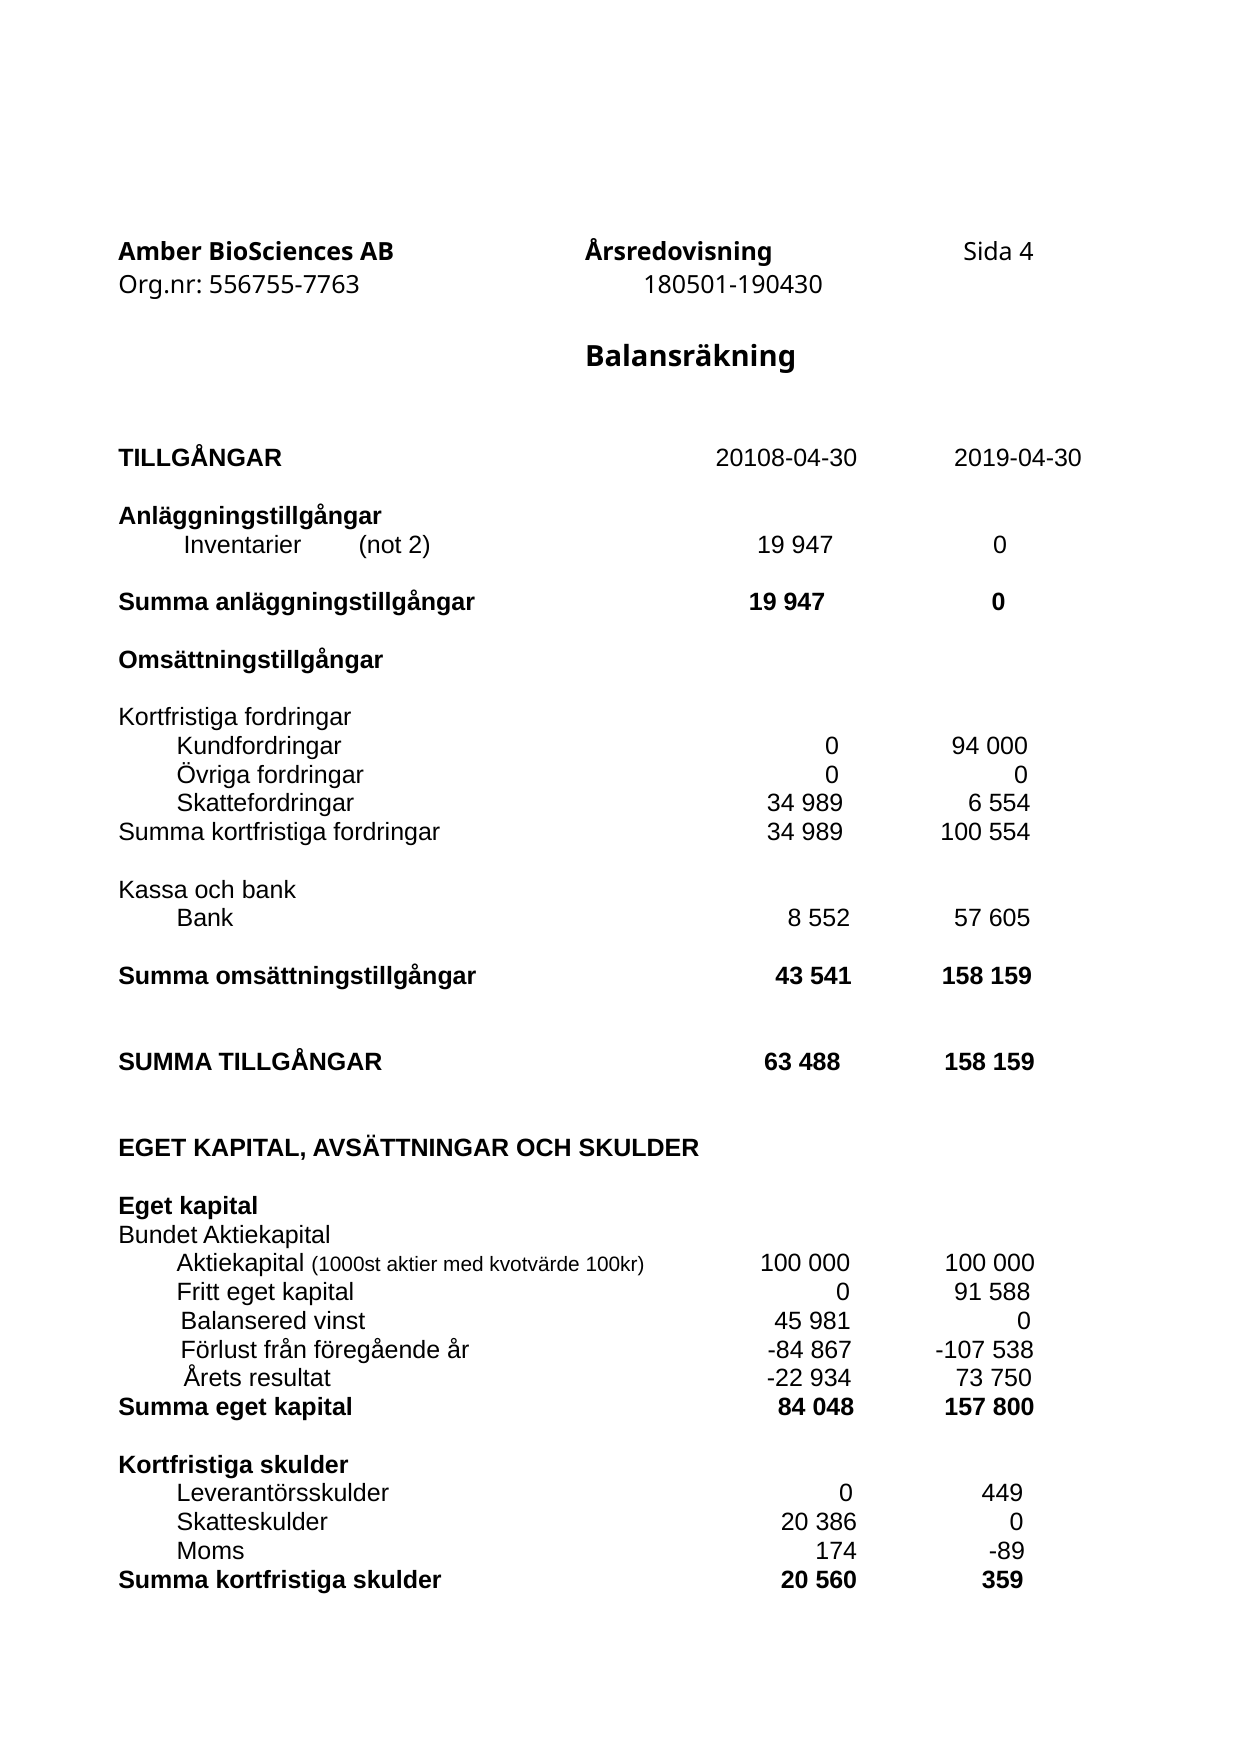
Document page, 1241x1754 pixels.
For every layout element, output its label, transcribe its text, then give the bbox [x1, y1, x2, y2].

text Årets resultat -22 934 73 750 [118, 1363, 1122, 1392]
text Bank 8 552 57 605 [118, 903, 1122, 932]
text Skatteskulder 20 386 0 [118, 1507, 1122, 1536]
text Summa anläggningstillgångar 19 947 0 [118, 587, 1122, 616]
text Aktiekapital (1000st aktier med kvotvärde 100kr) 100 000 100 000 [118, 1248, 1122, 1277]
text Eget kapital [118, 1191, 1122, 1220]
text Summa eget kapital 84 048 157 800 [118, 1392, 1122, 1421]
text Balansered vinst 45 981 0 [118, 1306, 1122, 1335]
text Summa kortfristiga fordringar 34 989 100 554 [118, 817, 1122, 846]
text Leverantörsskulder 0 449 [118, 1478, 1122, 1507]
text Org.nr: 556755-7763 180501-190430 [118, 267, 1122, 301]
text Kassa och bank [118, 875, 1122, 903]
text Övriga fordringar 0 0 [118, 760, 1122, 788]
text Balansräkning [118, 335, 1122, 375]
text Amber BioSciences AB Årsredovisning Sida 4 [118, 233, 1122, 267]
text Anläggningstillgångar [118, 501, 1122, 530]
text Summa omsättningstillgångar 43 541 158 159 [118, 961, 1122, 1018]
text Kortfristiga fordringar [118, 702, 1122, 731]
text Inventarier (not 2) 19 947 0 [118, 530, 1122, 558]
text Moms 174 -89 [118, 1536, 1122, 1565]
text TILLGÅNGAR 20108-04-30 2019-04-30 [118, 443, 1122, 472]
text Skattefordringar 34 989 6 554 [118, 788, 1122, 817]
text Kortfristiga skulder [118, 1450, 1122, 1478]
text Kundfordringar 0 94 000 [118, 731, 1122, 760]
text Omsättningstillgångar [118, 645, 1122, 673]
text Summa kortfristiga skulder 20 560 359 [118, 1565, 1122, 1593]
text EGET KAPITAL, AVSÄTTNINGAR OCH SKULDER [118, 1133, 1122, 1162]
text Fritt eget kapital 0 91 588 [118, 1277, 1122, 1306]
text Bundet Aktiekapital [118, 1220, 1122, 1248]
text Förlust från föregående år -84 867 -107 538 [118, 1335, 1122, 1363]
text SUMMA TILLGÅNGAR 63 488 158 159 [118, 1047, 1122, 1076]
